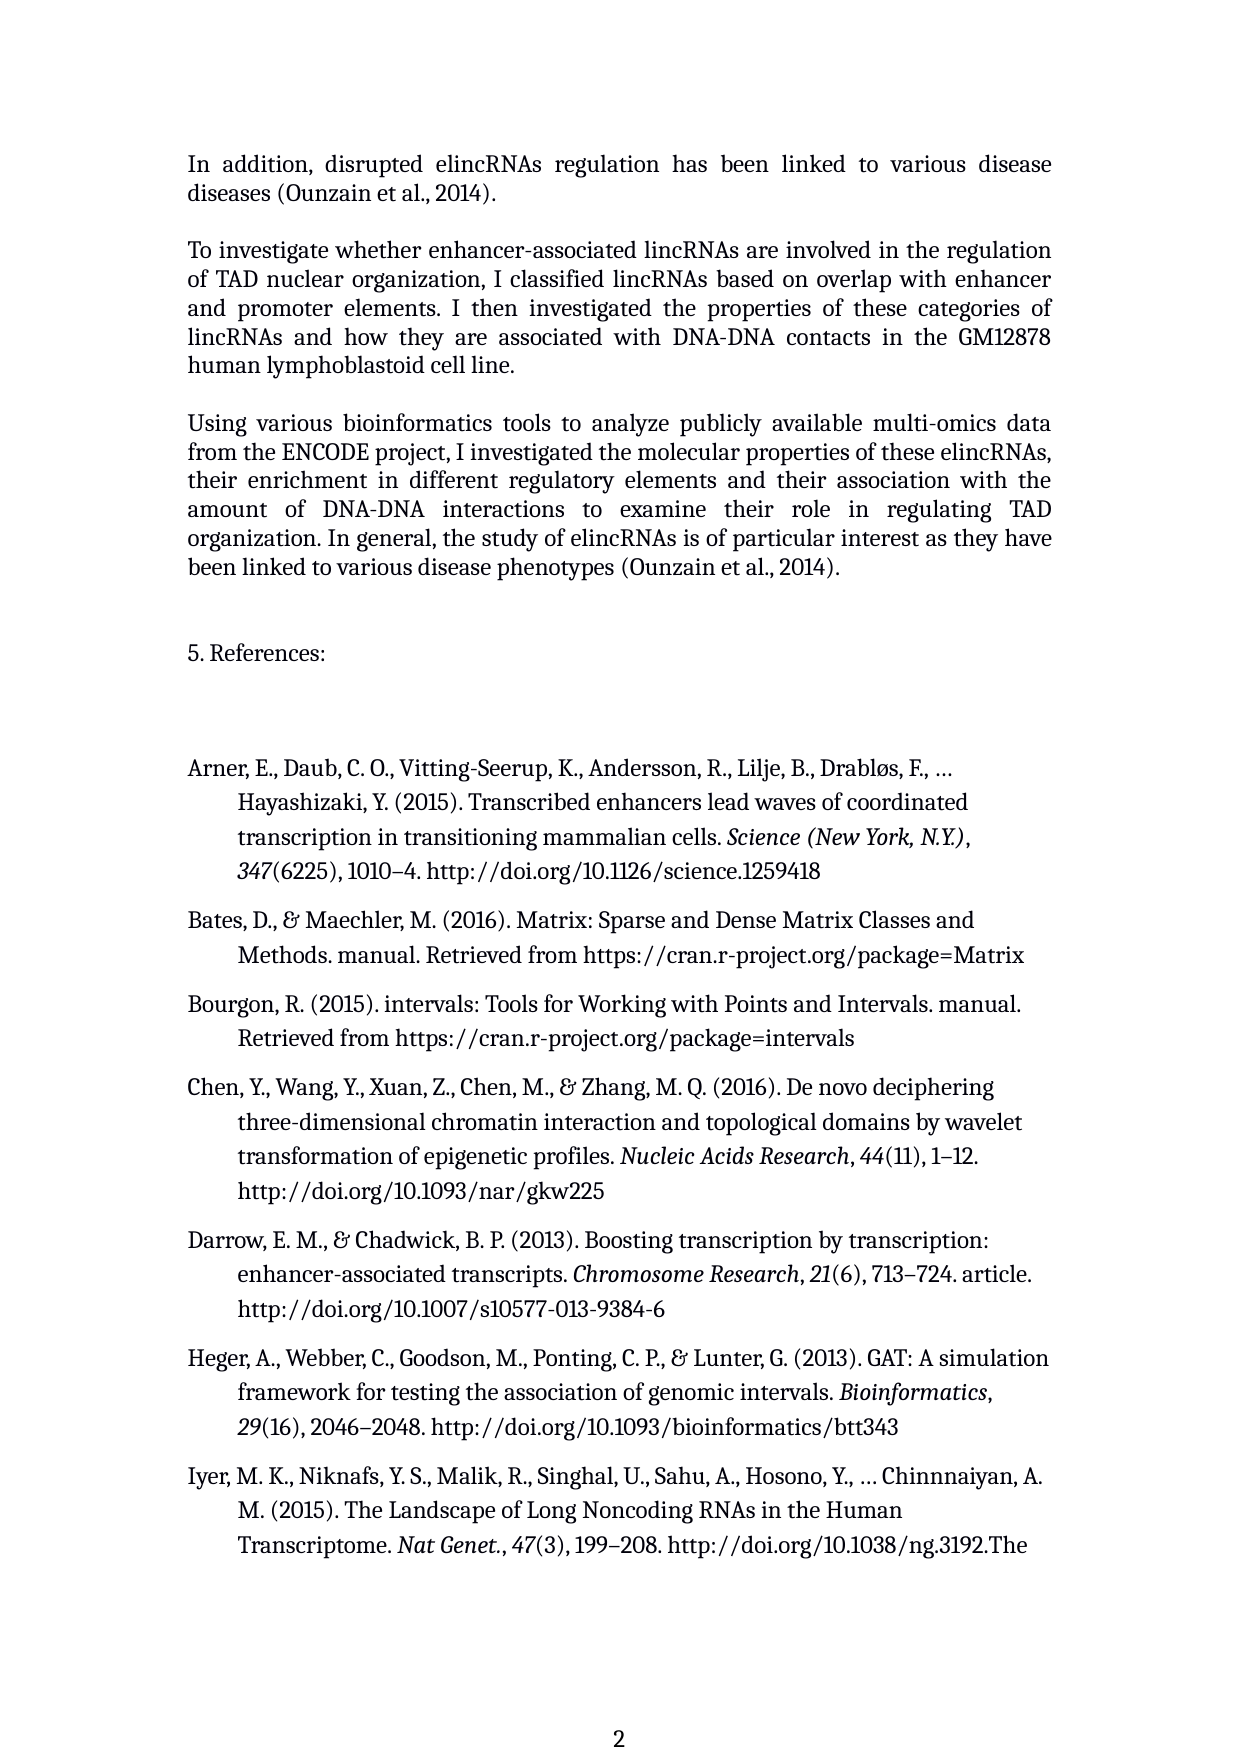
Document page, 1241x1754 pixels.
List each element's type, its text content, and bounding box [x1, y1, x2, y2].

text To investigate whether enhancer-associated lincRNAs are involved in the regulation of TAD nuclear organization, I classified lincRNAs based on overlap with enhancer and promoter elements. I then investigated the properties of these categories of lincRNAs and how they are associated with DNA-DNA contacts in the GM12878 human lymphoblastoid cell line. [187, 236, 1053, 380]
text 5. References: [187, 639, 1053, 667]
text Bourgon, R. (2015). intervals: Tools for Working with Points and Intervals. manual. Retrieved from https://cran.r-project.org/package=intervals [187, 990, 1053, 1053]
text Bates, D., & Maechler, M. (2016). Matrix: Sparse and Dense Matrix Classes and Methods. manual. Retrieved from https://cran.r-project.org/package=Matrix [187, 906, 1053, 969]
text In addition, disrupted elincRNAs regulation has been linked to various disease diseases (Ounzain et al., 2014)⁠. [187, 150, 1053, 207]
text Heger, A., Webber, C., Goodson, M., Ponting, C. P., & Lunter, G. (2013). GAT: A simulation framework for testing the association of genomic intervals. Bioinformatics, 29(16), 2046–2048. http://doi.org/10.1093/bioinformatics/btt343 [187, 1344, 1053, 1442]
text Chen, Y., Wang, Y., Xuan, Z., Chen, M., & Zhang, M. Q. (2016). De novo deciphering three-dimensional chromatin interaction and topological domains by wavelet transformation of epigenetic profiles. Nucleic Acids Research, 44(11), 1–12. http://doi.org/10.1093/nar/gkw225 [187, 1073, 1053, 1206]
text Using various bioinformatics tools to analyze publicly available multi-omics data from the ENCODE project, I investigated the molecular properties of these elincRNAs, their enrichment in different regulatory elements and their association with the amount of DNA-DNA interactions to examine their role in regulating TAD organization. In general, the study of elincRNAs is of particular interest as they have been linked to various disease phenotypes (Ounzain et al., 2014)⁠. [187, 409, 1053, 581]
text Iyer, M. K., Niknafs, Y. S., Malik, R., Singhal, U., Sahu, A., Hosono, Y., … Chinnnaiyan, A. M. (2015). The Landscape of Long Noncoding RNAs in the Human Transcriptome. Nat Genet., 47(3), 199–208. http://doi.org/10.1038/ng.3192.The [187, 1462, 1053, 1559]
text Arner, E., Daub, C. O., Vitting-Seerup, K., Andersson, R., Lilje, B., Drabløs, F., … Hayashizaki, Y. (2015). Transcribed enhancers lead waves of coordinated transcription in transitioning mammalian cells. Science (New York, N.Y.), 347(6225), 1010–4. http://doi.org/10.1126/science.1259418 [187, 754, 1053, 886]
text Darrow, E. M., & Chadwick, B. P. (2013). Boosting transcription by transcription: enhancer-associated transcripts. Chromosome Research, 21(6), 713–724. article. http://doi.org/10.1007/s10577-013-9384-6 [187, 1226, 1053, 1323]
